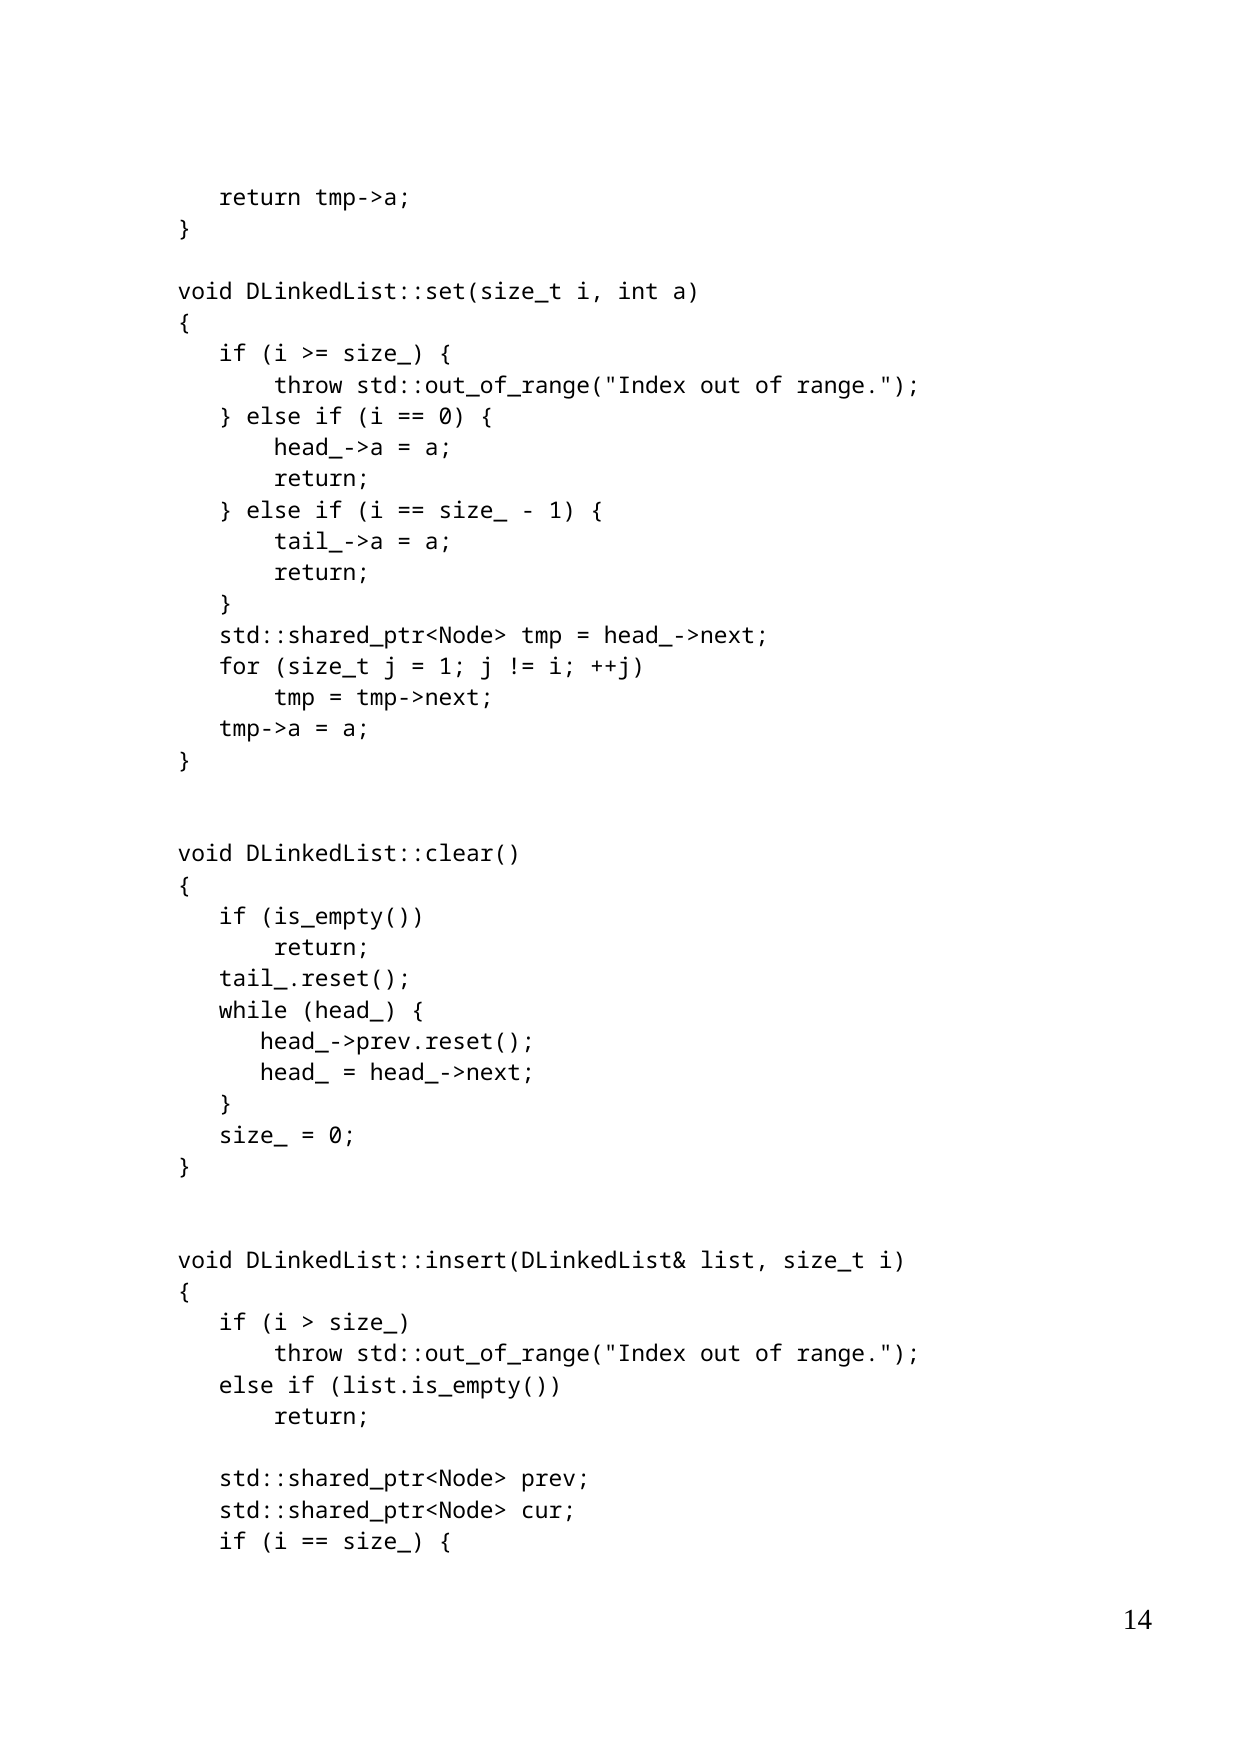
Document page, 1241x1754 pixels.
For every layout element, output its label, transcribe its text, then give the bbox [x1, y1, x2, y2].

text return tmp->a; } void DLinkedList::set(size_t i, int a) { if (i >= size_) { throw std::out_of_range("Index out of range."); } else if (i == 0) { head_->a = a; return; } else if (i == size_ - 1) { tail_->a = a; return; } std::shared_ptr<Node> tmp = head_->next; for (size_t j = 1; j != i; ++j) tmp = tmp->next; tmp->a = a; } void DLinkedList::clear() { if (is_empty()) return; tail_.reset(); while (head_) { head_->prev.reset(); head_ = head_->next; } size_ = 0; } void DLinkedList::insert(DLinkedList& list, size_t i) { if (i > size_) throw std::out_of_range("Index out of range."); else if (list.is_empty()) return; std::shared_ptr<Node> prev; std::shared_ptr<Node> cur; if (i == size_) { [177, 181, 1152, 1556]
